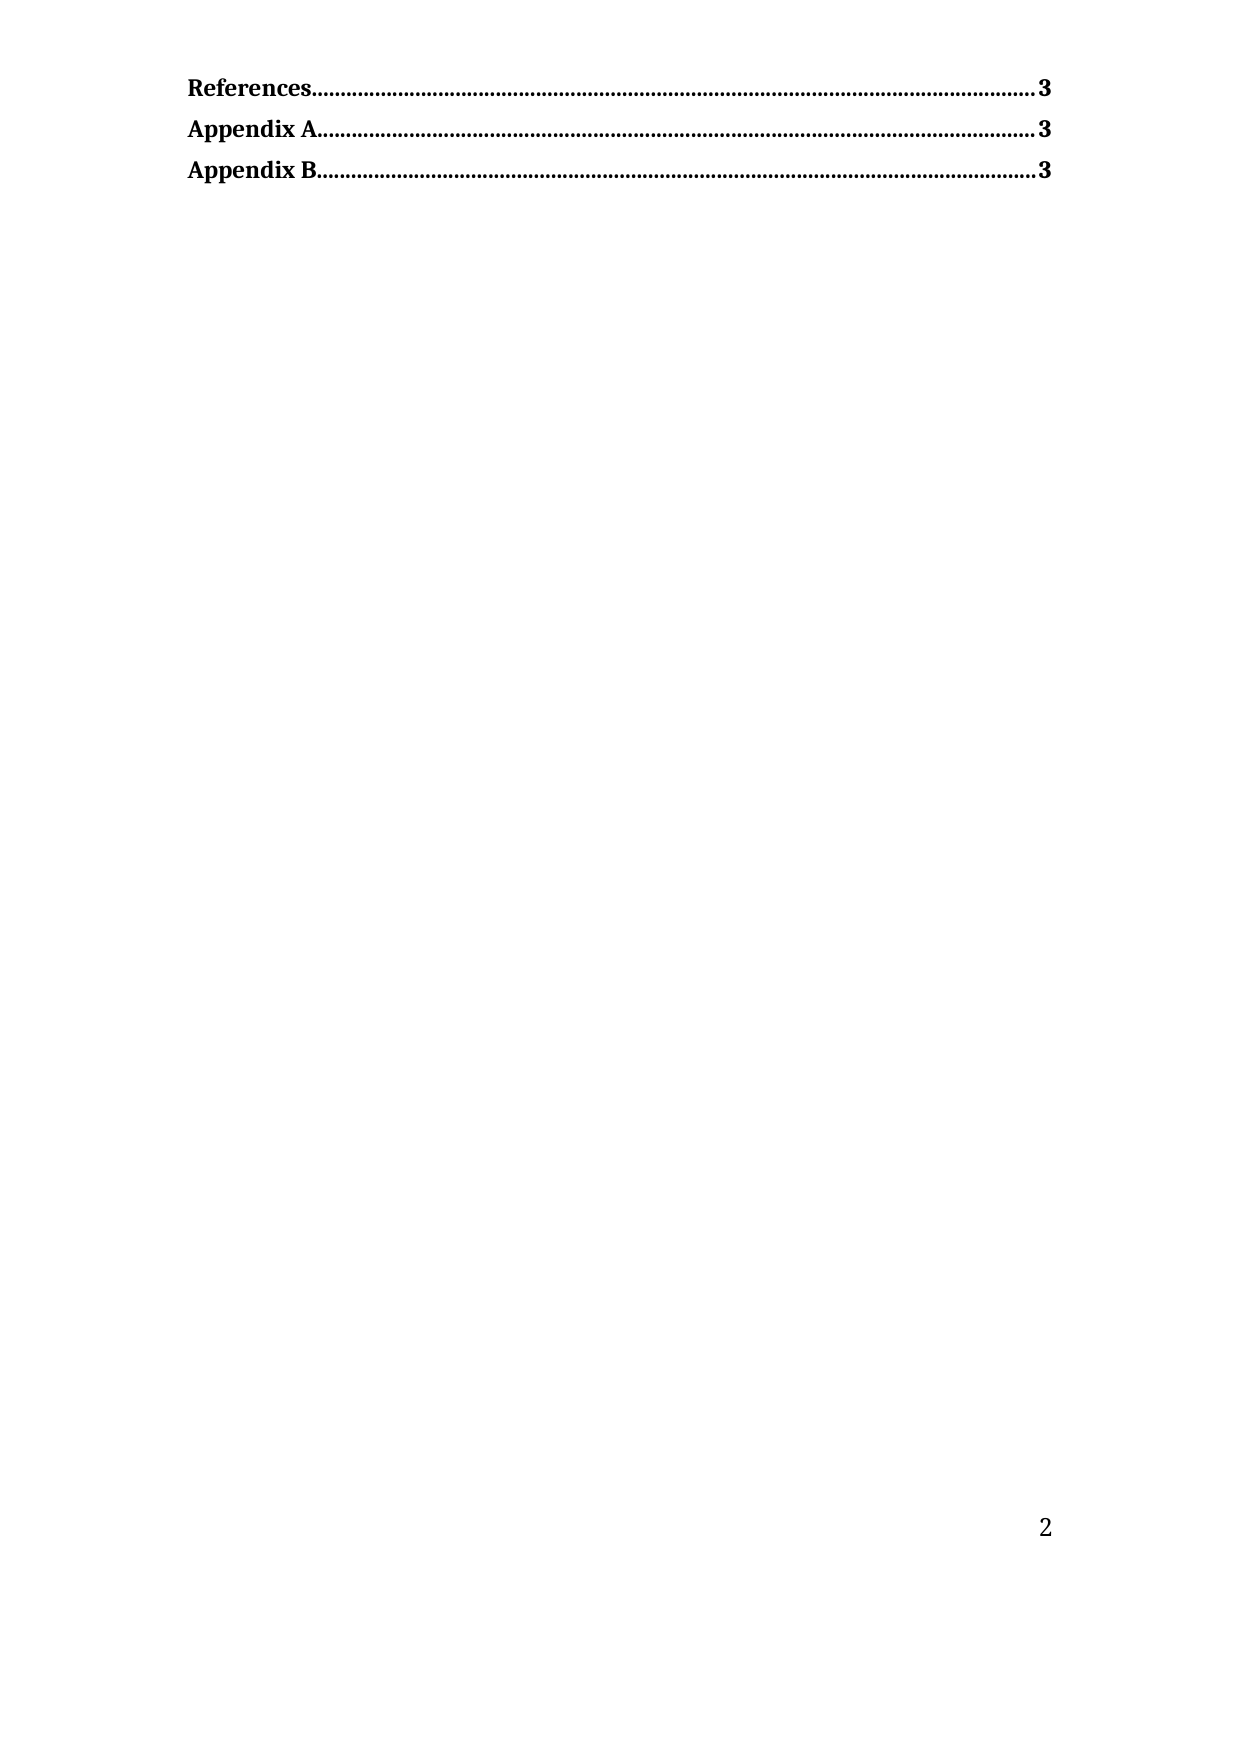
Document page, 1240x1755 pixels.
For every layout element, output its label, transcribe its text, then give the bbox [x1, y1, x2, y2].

text Appendix B 3 [187, 156, 1052, 185]
text References 3 [187, 74, 1052, 103]
text Appendix A 3 [187, 115, 1052, 144]
